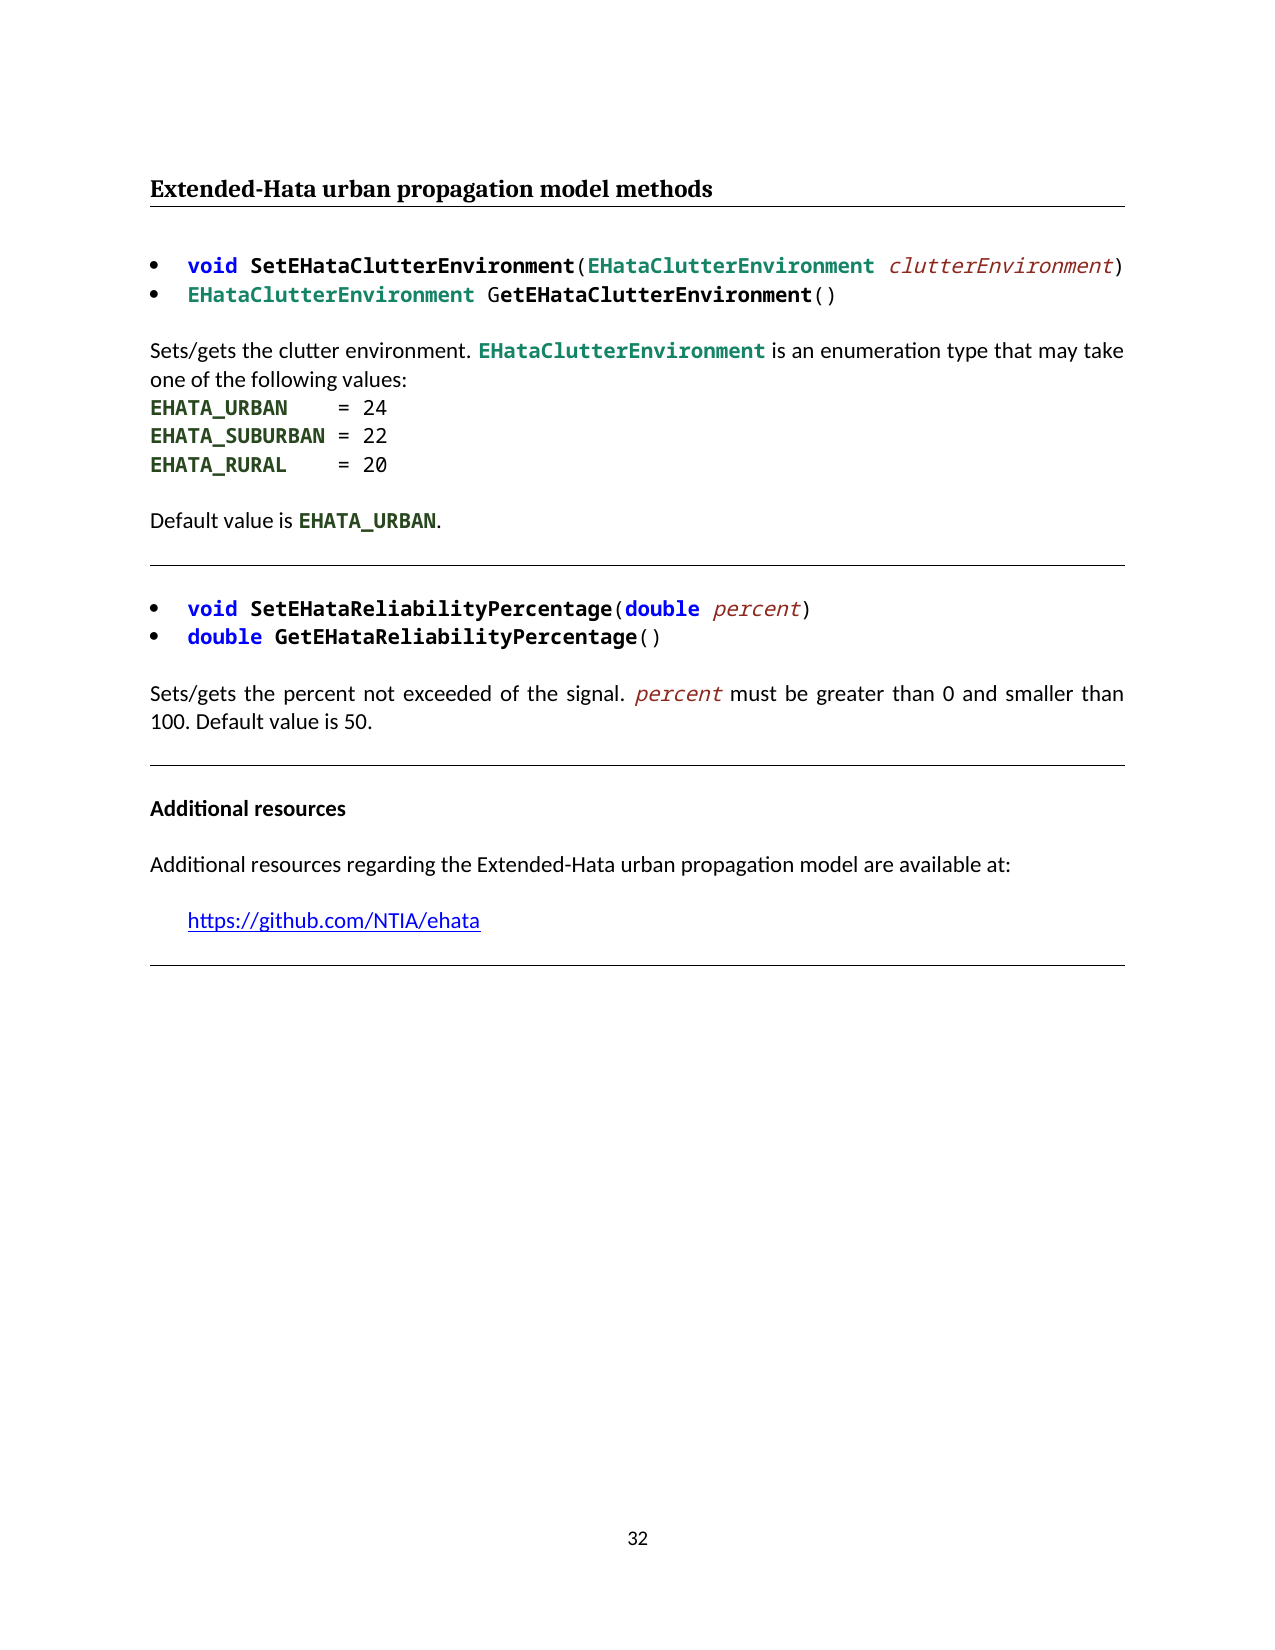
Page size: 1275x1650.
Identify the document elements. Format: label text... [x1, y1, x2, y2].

text EHATA_SUBURBAN = 22 [150, 421, 1125, 450]
text Additional resources regarding the Extended-Hata urban propagation model are available at: [150, 851, 1125, 878]
text Sets/gets the clutter environment. EHataClutterEnvironment is an enumeration type that may take one of the following values: [150, 337, 1125, 393]
text Additional resources [150, 794, 1125, 822]
text EHATA_RURAL = 20 [150, 450, 1125, 478]
text EHATA_URBAN = 24 [150, 393, 1125, 421]
list void SetEHataClutterEnvironment(EHataClutterEnvironment clutterEnvironment) [150, 252, 1125, 280]
list void SetEHataReliabilityPercentage(double percent) [150, 594, 1125, 622]
list EHataClutterEnvironment GetEHataClutterEnvironment() [150, 280, 1125, 308]
list https://github.com/NTIA/ehata [187, 907, 1125, 934]
list double GetEHataReliabilityPercentage() [150, 622, 1125, 651]
subtitle Extended-Hata urban propagation model methods [150, 175, 1125, 206]
text Default value is EHATA_URBAN. [150, 506, 1125, 535]
text Sets/gets the percent not exceeded of the signal. percent must be greater than 0 and smaller than 100. Default value is 50. [150, 679, 1125, 735]
